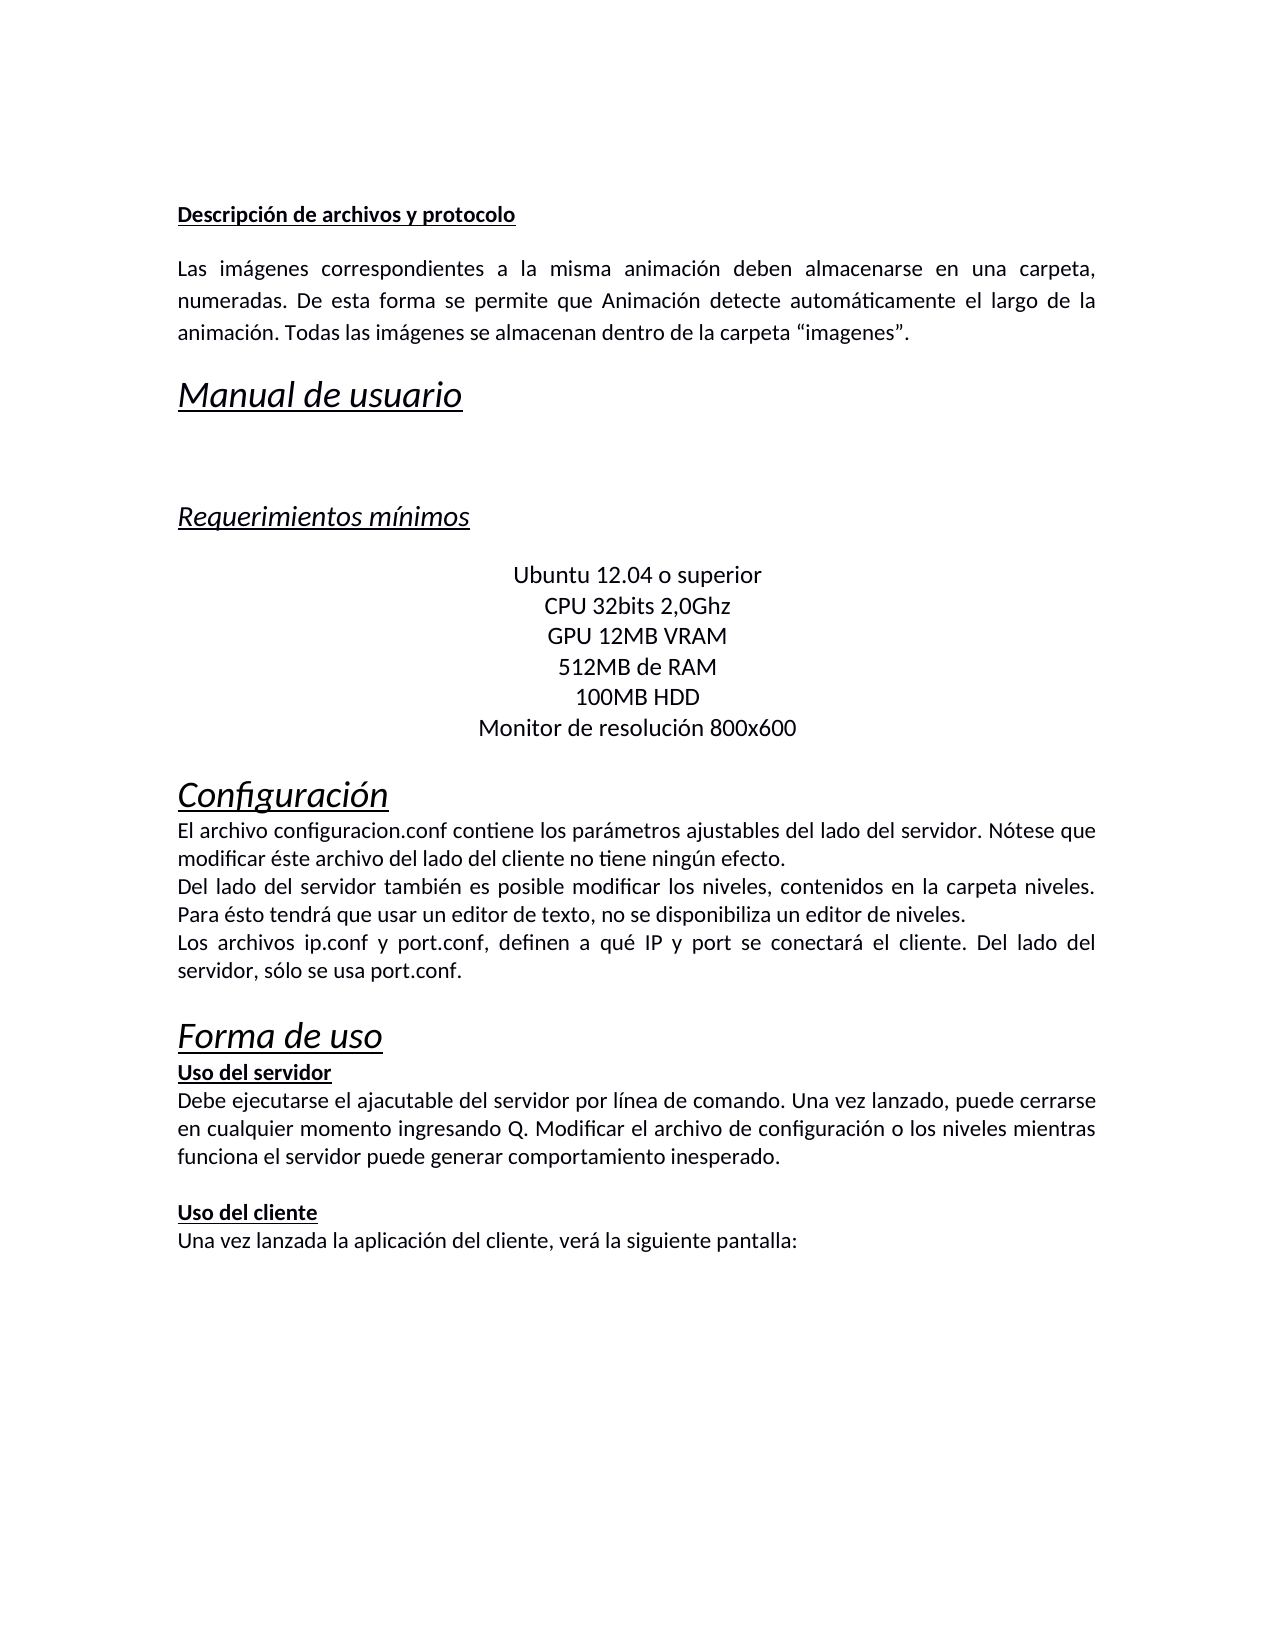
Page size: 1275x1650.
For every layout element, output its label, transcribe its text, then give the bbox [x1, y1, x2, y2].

text Uso del cliente [177, 1198, 1098, 1226]
text Los archivos ip.conf y port.conf, definen a qué IP y port se conectará el cliente. Del lado del servidor, sólo se usa port.conf. [177, 928, 1098, 984]
text GPU 12MB VRAM [177, 620, 1098, 651]
text Monitor de resolución 800x600 [177, 712, 1098, 742]
text Descripción de archivos y protocolo [177, 201, 1098, 229]
text Las imágenes correspondientes a la misma animación deben almacenarse en una carpeta, numeradas. De esta forma se permite que Animación detecte automáticamente el largo de la animación. Todas las imágenes se almacenan dentro de la carpeta “imagenes”. [177, 254, 1098, 346]
text Configuración [177, 771, 1098, 816]
text Una vez lanzada la aplicación del cliente, verá la siguiente pantalla: [177, 1226, 1098, 1254]
text El archivo configuracion.conf contiene los parámetros ajustables del lado del servidor. Nótese que modificar éste archivo del lado del cliente no tiene ningún efecto. [177, 816, 1098, 872]
text CPU 32bits 2,0Ghz [177, 590, 1098, 620]
text Del lado del servidor también es posible modificar los niveles, contenidos en la carpeta niveles. Para ésto tendrá que usar un editor de texto, no se disponibiliza un editor de niveles. [177, 872, 1098, 928]
text Debe ejecutarse el ajacutable del servidor por línea de comando. Una vez lanzado, puede cerrarse en cualquier momento ingresando Q. Modificar el archivo de configuración o los niveles mientras funciona el servidor puede generar comportamiento inesperado. [177, 1086, 1098, 1170]
text Uso del servidor [177, 1058, 1098, 1086]
text Manual de usuario [177, 371, 1098, 417]
text Forma de uso [177, 1012, 1098, 1058]
text 100MB HDD [177, 681, 1098, 712]
text Requerimientos mínimos [177, 498, 1098, 533]
text Ubuntu 12.04 o superior [177, 559, 1098, 590]
text 512MB de RAM [177, 651, 1098, 681]
